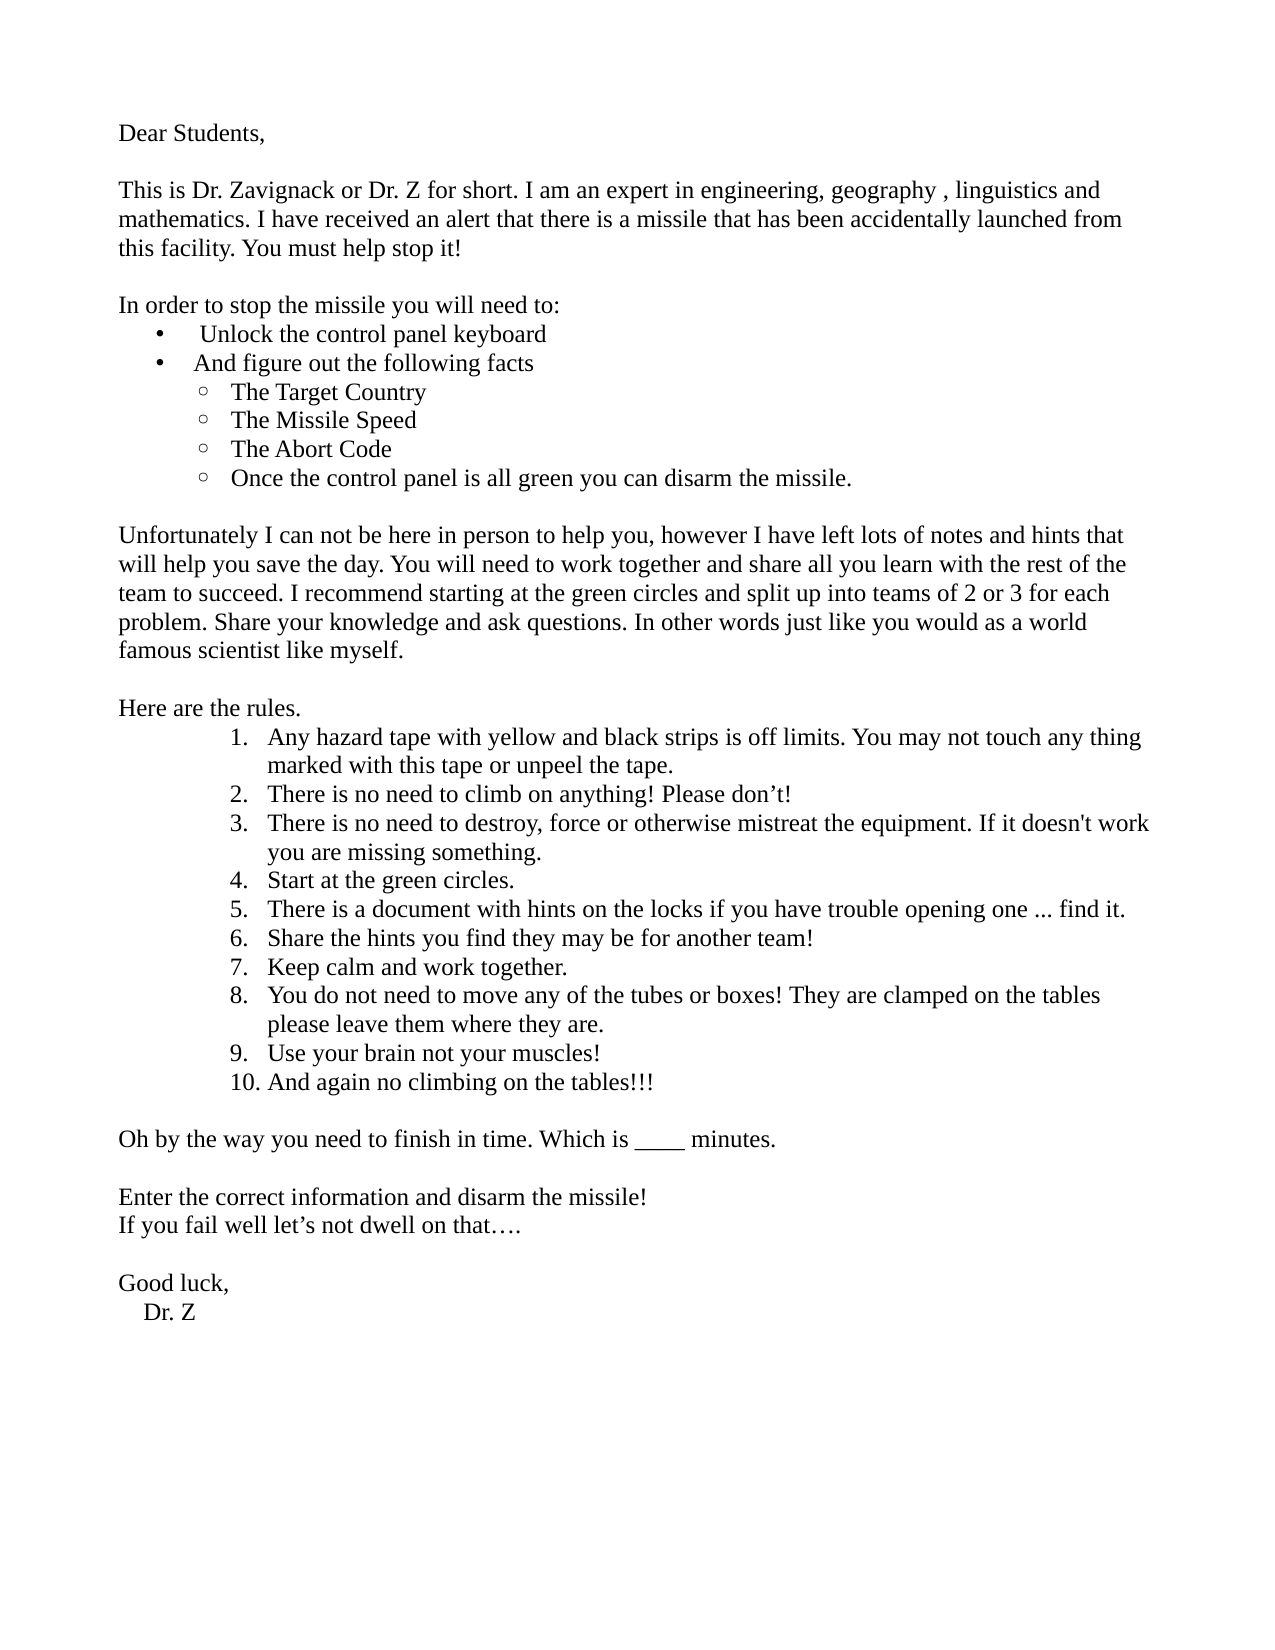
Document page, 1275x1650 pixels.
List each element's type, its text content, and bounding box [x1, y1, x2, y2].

text In order to stop the missile you will need to: [118, 291, 1157, 319]
list Unlock the control panel keyboard [156, 319, 1157, 348]
text This is Dr. Zavignack or Dr. Z for short. I am an expert in engineering, geography , linguistics and mathematics. I have received an alert that there is a missile that has been accidentally launched from this facility. You must help stop it! [118, 176, 1157, 262]
text If you fail well let’s not dwell on that…. [118, 1211, 1157, 1239]
list There is no need to climb on anything! Please don’t! [229, 779, 1157, 808]
list There is no need to destroy, force or otherwise mistreat the equipment. If it doesn't work you are missing something. [229, 808, 1157, 866]
text Dear Students, [118, 118, 1157, 147]
list Use your brain not your muscles! [229, 1038, 1157, 1067]
list The Target Country [193, 377, 1157, 406]
text Dr. Z [118, 1297, 1157, 1326]
text Good luck, [118, 1268, 1157, 1297]
list And figure out the following facts [156, 348, 1157, 377]
text Unfortunately I can not be here in person to help you, however I have left lots of notes and hints that will help you save the day. You will need to work together and share all you learn with the rest of the team to succeed. I recommend starting at the green circles and split up into teams of 2 or 3 for each problem. Share your knowledge and ask questions. In other words just like you would as a world famous scientist like myself. [118, 521, 1157, 664]
list And again no climbing on the tables!!! [229, 1067, 1157, 1096]
text Oh by the way you need to finish in time. Which is ____ minutes. [118, 1124, 1157, 1153]
list Start at the green circles. [229, 866, 1157, 894]
list Share the hints you find they may be for another team! [229, 923, 1157, 952]
text Enter the correct information and disarm the missile! [118, 1182, 1157, 1211]
list Once the control panel is all green you can disarm the missile. [193, 463, 1157, 492]
list The Abort Code [193, 434, 1157, 463]
list There is a document with hints on the locks if you have trouble opening one ... find it. [229, 894, 1157, 923]
text Here are the rules. [118, 693, 1157, 722]
list The Missile Speed [193, 406, 1157, 434]
list Any hazard tape with yellow and black strips is off limits. You may not touch any thing marked with this tape or unpeel the tape. [229, 722, 1157, 779]
list Keep calm and work together. [229, 952, 1157, 981]
list You do not need to move any of the tubes or boxes! They are clamped on the tables please leave them where they are. [229, 981, 1157, 1038]
